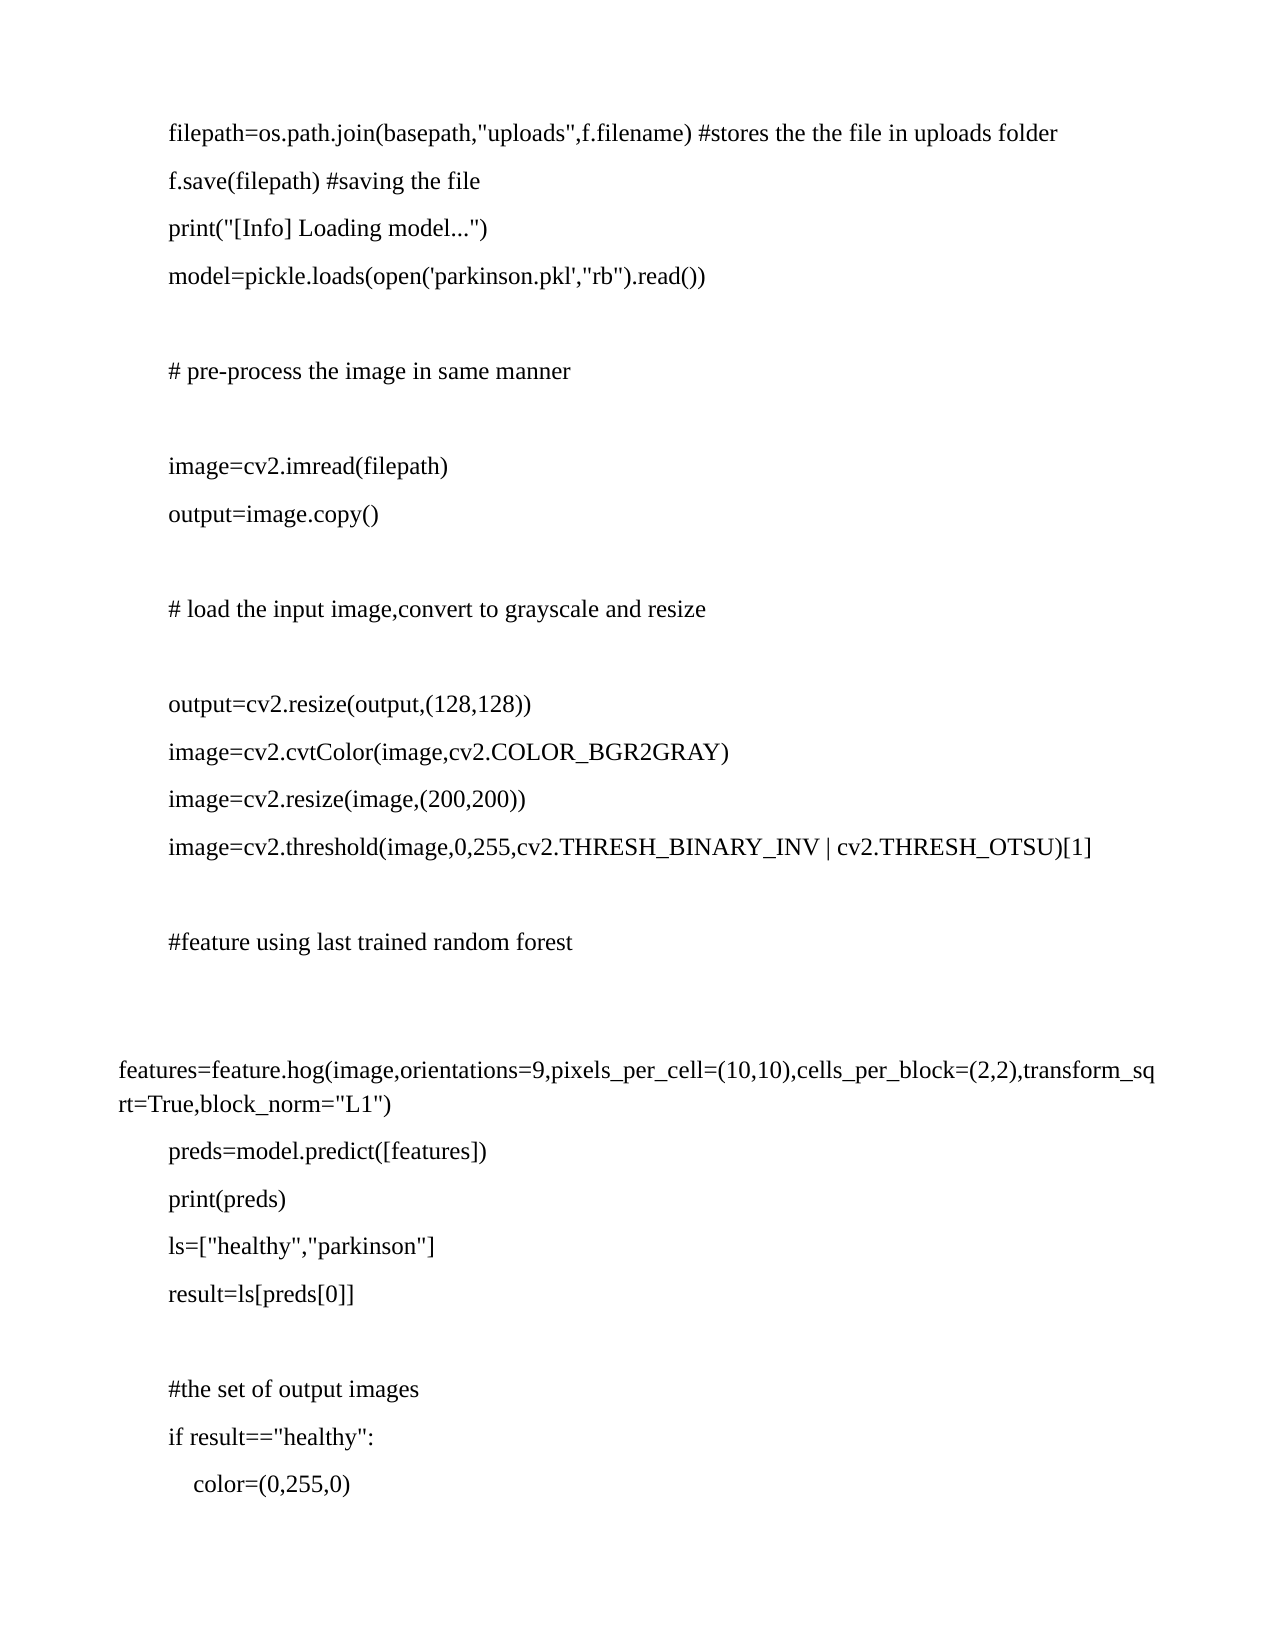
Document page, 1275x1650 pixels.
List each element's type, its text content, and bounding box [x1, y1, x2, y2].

text # pre-process the image in same manner [118, 356, 1157, 385]
text color=(0,255,0) [118, 1469, 1157, 1498]
text image=cv2.threshold(image,0,255,cv2.THRESH_BINARY_INV | cv2.THRESH_OTSU)[1] [118, 832, 1157, 861]
text f.save(filepath) #saving the file [118, 166, 1157, 194]
text if result=="healthy": [118, 1422, 1157, 1451]
text output=image.copy() [118, 499, 1157, 528]
text # load the input image,convert to grayscale and resize [118, 594, 1157, 623]
text filepath=os.path.join(basepath,"uploads",f.filename) #stores the the file in uploads folder [118, 118, 1157, 147]
text result=ls[preds[0]] [118, 1279, 1157, 1308]
text model=pickle.loads(open('parkinson.pkl',"rb").read()) [118, 261, 1157, 290]
text image=cv2.cvtColor(image,cv2.COLOR_BGR2GRAY) [118, 737, 1157, 766]
text features=feature.hog(image,orientations=9,pixels_per_cell=(10,10),cells_per_block=(2,2),transform_sqrt=True,block_norm="L1") [118, 1023, 1157, 1117]
text image=cv2.resize(image,(200,200)) [118, 784, 1157, 813]
text print(preds) [118, 1184, 1157, 1213]
text preds=model.predict([features]) [118, 1136, 1157, 1165]
text #the set of output images [118, 1374, 1157, 1403]
text image=cv2.imread(filepath) [118, 451, 1157, 480]
text print("[Info] Loading model...") [118, 213, 1157, 242]
text #feature using last trained random forest [118, 927, 1157, 956]
text output=cv2.resize(output,(128,128)) [118, 689, 1157, 718]
text ls=["healthy","parkinson"] [118, 1231, 1157, 1260]
